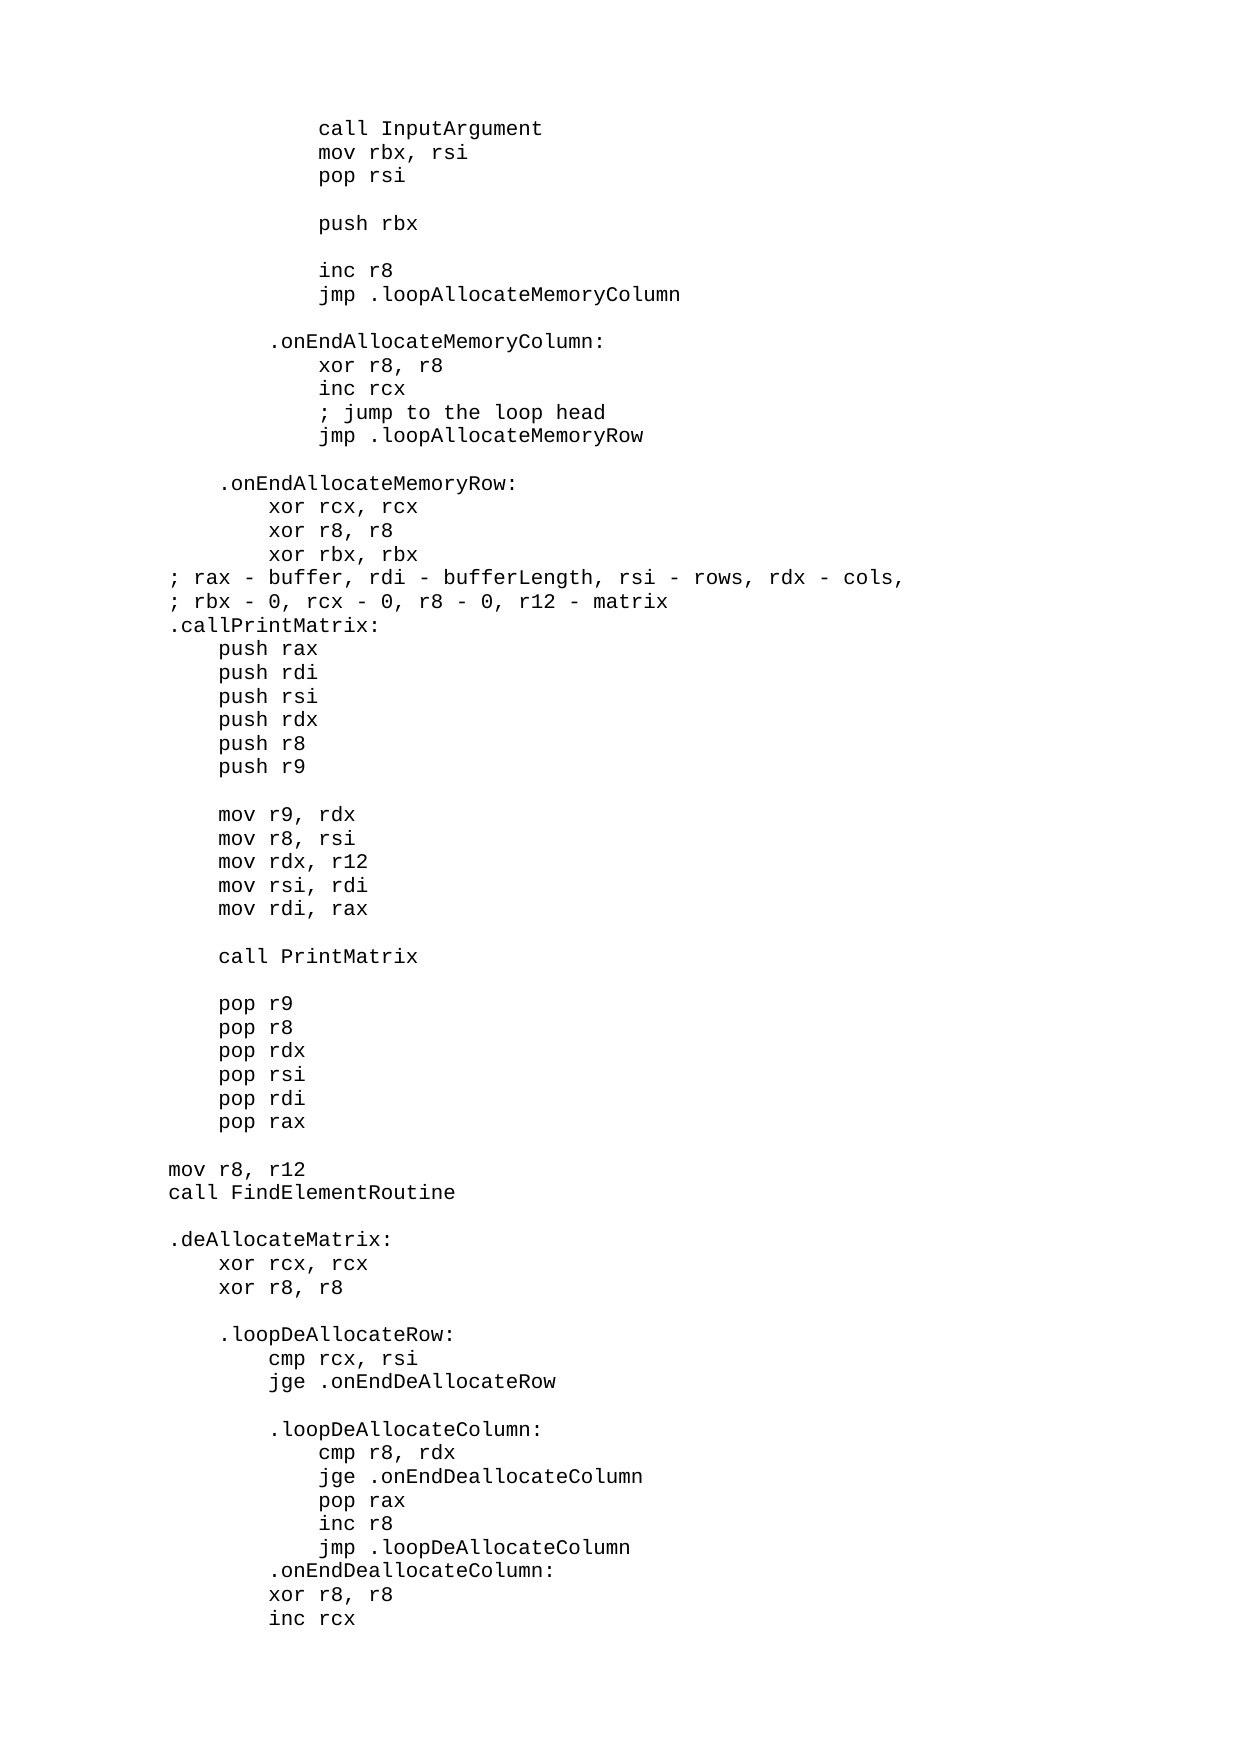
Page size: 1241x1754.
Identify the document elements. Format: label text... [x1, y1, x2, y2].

text push r8 [118, 733, 1122, 757]
text mov r8, r12 [118, 1158, 1122, 1182]
text inc rcx [118, 1608, 1122, 1631]
text .loopDeAllocateColumn: [118, 1419, 1122, 1442]
text call InputArgument [118, 118, 1122, 142]
text .onEndDeallocateColumn: [118, 1561, 1122, 1584]
text call PrintMatrix [118, 946, 1122, 969]
text pop r9 [118, 993, 1122, 1017]
text jmp .loopAllocateMemoryRow [118, 426, 1122, 449]
text cmp rcx, rsi [118, 1348, 1122, 1371]
text mov rdx, r12 [118, 851, 1122, 875]
text mov r9, rdx [118, 804, 1122, 827]
text jmp .loopDeAllocateColumn [118, 1537, 1122, 1561]
text mov rsi, rdi [118, 875, 1122, 898]
text xor rcx, rcx [118, 496, 1122, 520]
text ; rax - buffer, rdi - bufferLength, rsi - rows, rdx - cols, [118, 567, 1122, 591]
text inc r8 [118, 1513, 1122, 1537]
text xor r8, r8 [118, 1584, 1122, 1608]
text ; rbx - 0, rcx - 0, r8 - 0, r12 - matrix [118, 591, 1122, 615]
text pop rax [118, 1111, 1122, 1135]
text .deAllocateMatrix: [118, 1229, 1122, 1253]
text pop rdi [118, 1088, 1122, 1111]
text mov rdi, rax [118, 898, 1122, 922]
text .onEndAllocateMemoryRow: [118, 473, 1122, 496]
text jge .onEndDeallocateColumn [118, 1466, 1122, 1489]
text push rdi [118, 662, 1122, 686]
text cmp r8, rdx [118, 1442, 1122, 1466]
text .callPrintMatrix: [118, 615, 1122, 638]
text pop rsi [118, 1064, 1122, 1088]
text xor r8, r8 [118, 520, 1122, 544]
text mov rbx, rsi [118, 142, 1122, 165]
text jge .onEndDeAllocateRow [118, 1371, 1122, 1395]
text xor r8, r8 [118, 354, 1122, 378]
text mov r8, rsi [118, 827, 1122, 851]
text xor r8, r8 [118, 1277, 1122, 1300]
text pop rdx [118, 1040, 1122, 1064]
text inc rcx [118, 378, 1122, 402]
text xor rbx, rbx [118, 544, 1122, 567]
text push rax [118, 638, 1122, 662]
text pop rax [118, 1489, 1122, 1513]
text .loopDeAllocateRow: [118, 1324, 1122, 1348]
text jmp .loopAllocateMemoryColumn [118, 284, 1122, 307]
text push rbx [118, 213, 1122, 236]
text call FindElementRoutine [118, 1182, 1122, 1206]
text xor rcx, rcx [118, 1253, 1122, 1277]
text push rdx [118, 709, 1122, 733]
text ; jump to the loop head [118, 402, 1122, 426]
text pop rsi [118, 165, 1122, 189]
text .onEndAllocateMemoryColumn: [118, 331, 1122, 354]
text inc r8 [118, 260, 1122, 284]
text push rsi [118, 686, 1122, 709]
text push r9 [118, 757, 1122, 780]
text pop r8 [118, 1017, 1122, 1040]
